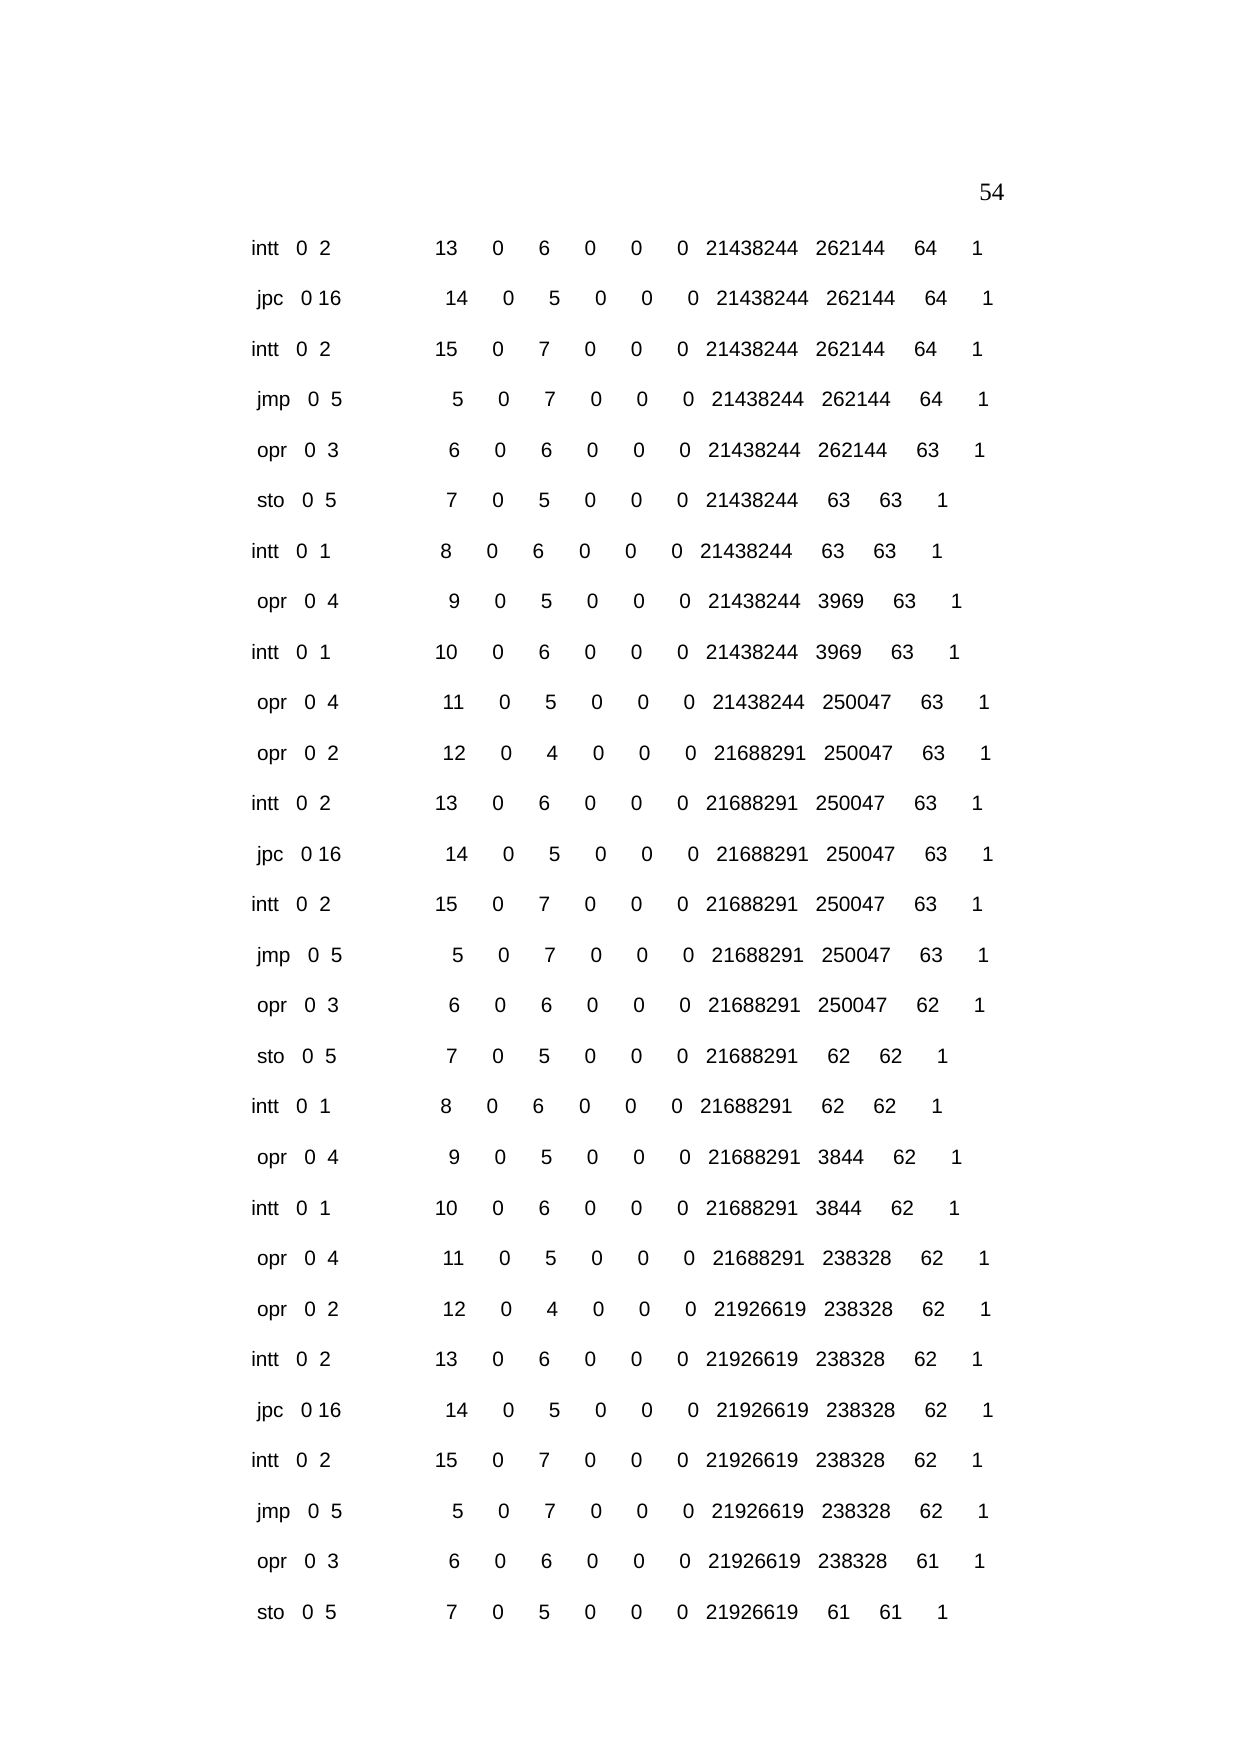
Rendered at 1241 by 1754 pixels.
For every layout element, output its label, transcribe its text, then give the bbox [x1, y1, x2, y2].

text opr 0 2 12 0 4 0 0 0 21926619 238328 62 1 [251, 1296, 1122, 1320]
text sto 0 5 7 0 5 0 0 0 21926619 61 61 1 [251, 1599, 1122, 1623]
text opr 0 3 6 0 6 0 0 0 21688291 250047 62 1 [251, 993, 1122, 1017]
text jmp 0 5 5 0 7 0 0 0 21688291 250047 63 1 [251, 943, 1122, 967]
text opr 0 4 9 0 5 0 0 0 21438244 3969 63 1 [251, 589, 1122, 613]
text sto 0 5 7 0 5 0 0 0 21438244 63 63 1 [251, 488, 1122, 512]
text sto 0 5 7 0 5 0 0 0 21688291 62 62 1 [251, 1044, 1122, 1068]
text jpc 0 16 14 0 5 0 0 0 21438244 262144 64 1 [251, 286, 1122, 310]
text opr 0 4 9 0 5 0 0 0 21688291 3844 62 1 [251, 1145, 1122, 1169]
text intt 0 2 13 0 6 0 0 0 21438244 262144 64 1 [251, 235, 1122, 259]
text opr 0 3 6 0 6 0 0 0 21926619 238328 61 1 [251, 1549, 1122, 1573]
text intt 0 2 15 0 7 0 0 0 21688291 250047 63 1 [251, 892, 1122, 916]
text jmp 0 5 5 0 7 0 0 0 21438244 262144 64 1 [251, 387, 1122, 411]
text intt 0 2 15 0 7 0 0 0 21926619 238328 62 1 [251, 1448, 1122, 1472]
text intt 0 1 8 0 6 0 0 0 21438244 63 63 1 [251, 538, 1122, 562]
text jpc 0 16 14 0 5 0 0 0 21926619 238328 62 1 [251, 1397, 1122, 1421]
text jmp 0 5 5 0 7 0 0 0 21926619 238328 62 1 [251, 1498, 1122, 1522]
text opr 0 4 11 0 5 0 0 0 21438244 250047 63 1 [251, 690, 1122, 714]
text intt 0 1 10 0 6 0 0 0 21688291 3844 62 1 [251, 1195, 1122, 1219]
text intt 0 2 15 0 7 0 0 0 21438244 262144 64 1 [251, 336, 1122, 360]
text intt 0 1 8 0 6 0 0 0 21688291 62 62 1 [251, 1094, 1122, 1118]
text intt 0 1 10 0 6 0 0 0 21438244 3969 63 1 [251, 639, 1122, 663]
text opr 0 4 11 0 5 0 0 0 21688291 238328 62 1 [251, 1246, 1122, 1270]
text opr 0 2 12 0 4 0 0 0 21688291 250047 63 1 [251, 741, 1122, 764]
text jpc 0 16 14 0 5 0 0 0 21688291 250047 63 1 [251, 842, 1122, 866]
text intt 0 2 13 0 6 0 0 0 21926619 238328 62 1 [251, 1347, 1122, 1371]
text intt 0 2 13 0 6 0 0 0 21688291 250047 63 1 [251, 791, 1122, 815]
text opr 0 3 6 0 6 0 0 0 21438244 262144 63 1 [251, 437, 1122, 461]
